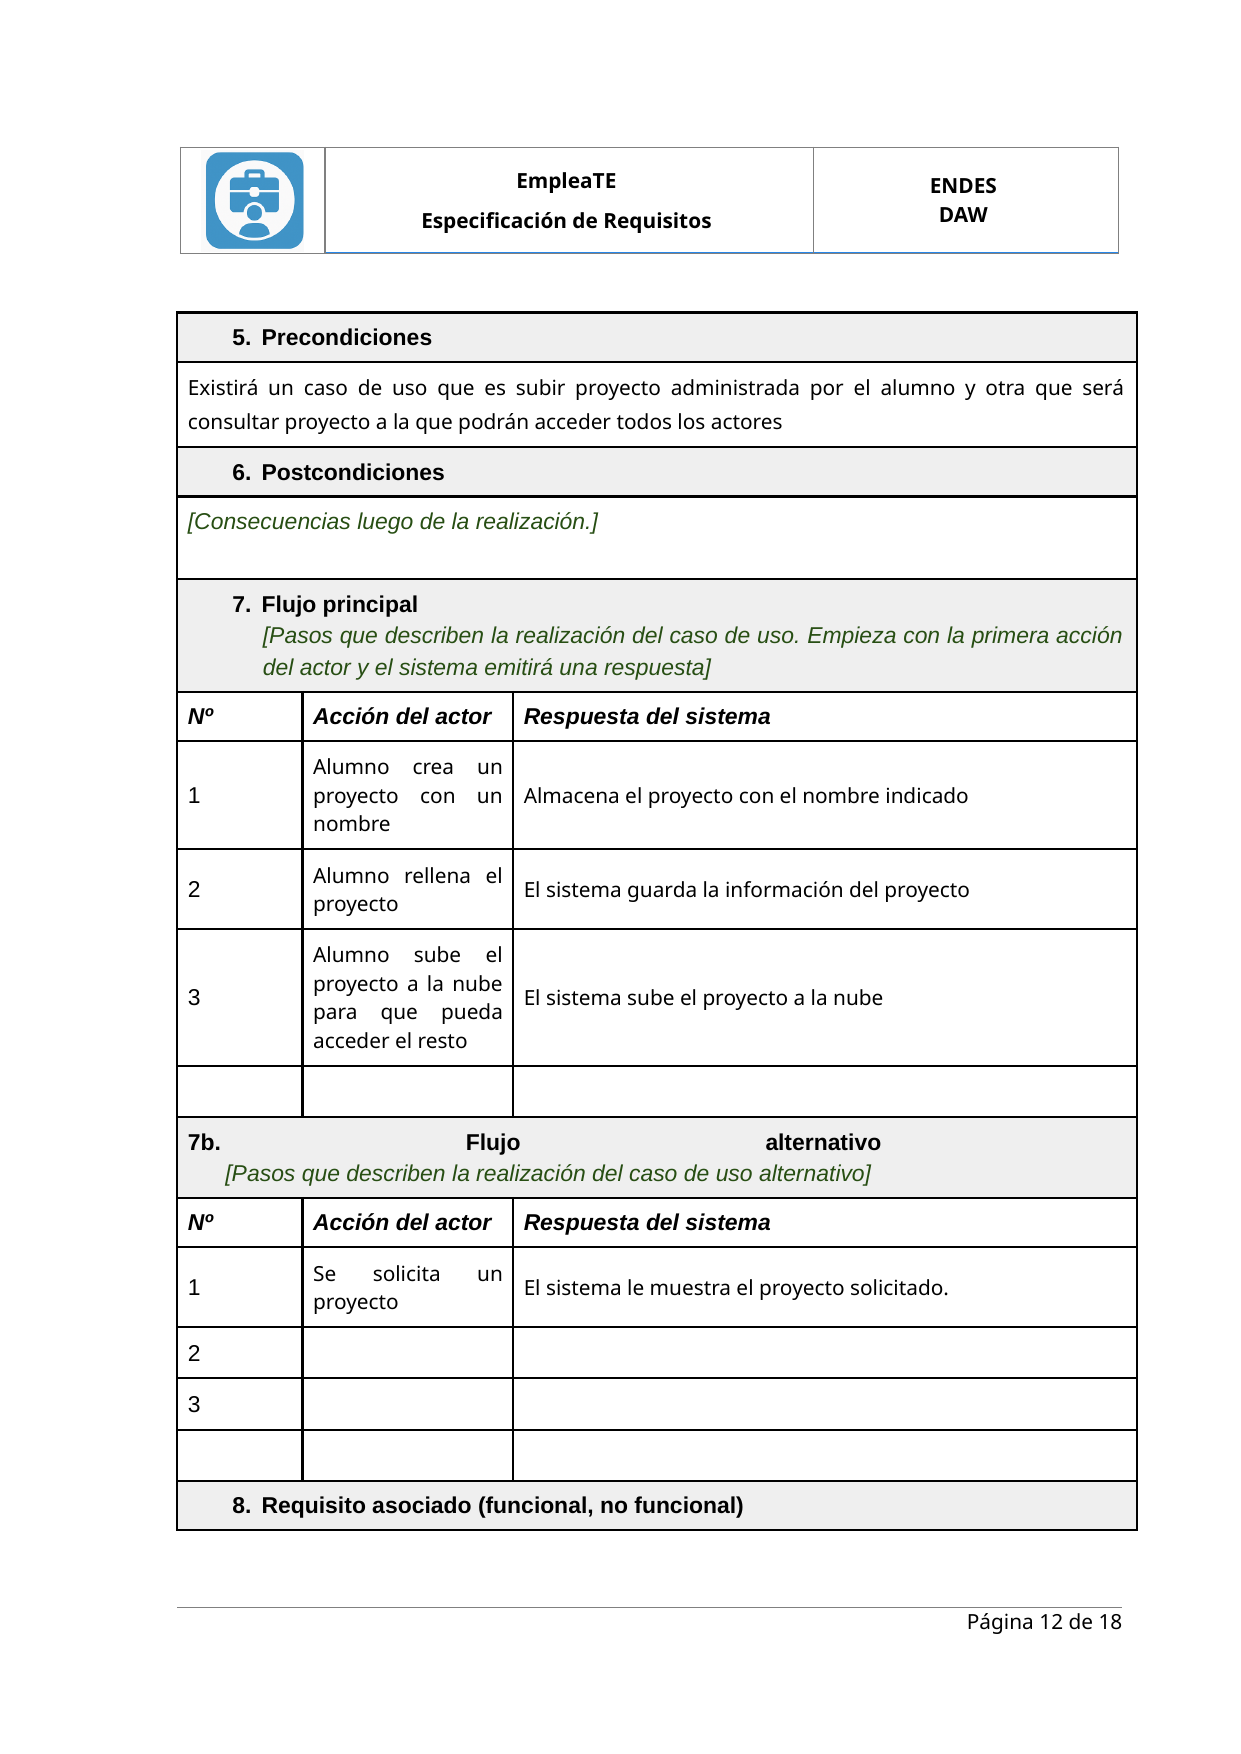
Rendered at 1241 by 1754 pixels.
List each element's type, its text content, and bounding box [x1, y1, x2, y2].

table_cell [Consecuencias luego de la realización.] [178, 498, 1136, 578]
table_cell Flujo principal [Pasos que describen la realización del caso de uso. Empieza con la primera acción del actor y el sistema emitirá una respuesta] [178, 580, 1136, 691]
table_cell 1 [178, 742, 301, 848]
table_cell Almacena el proyecto con el nombre indicado [514, 742, 1136, 848]
table_cell Precondiciones [178, 314, 1136, 361]
table_cell [514, 1328, 1136, 1377]
table_cell 7b. Flujo alternativo [Pasos que describen la realización del caso de uso alternativo] [178, 1118, 1136, 1197]
table_cell Alumno sube el proyecto a la nube para que pueda acceder el resto [304, 930, 512, 1065]
table_cell Postcondiciones [178, 448, 1136, 495]
table_cell [514, 1431, 1136, 1480]
table_cell [304, 1328, 512, 1377]
table_cell [178, 1067, 301, 1116]
table_cell Nº [178, 1199, 301, 1246]
table_cell Acción del actor [304, 1199, 512, 1246]
table_cell Requisito asociado (funcional, no funcional) [178, 1482, 1136, 1529]
table_cell Acción del actor [304, 693, 512, 740]
table_cell [304, 1067, 512, 1116]
table_cell Alumno rellena el proyecto [304, 850, 512, 928]
table_cell [304, 1379, 512, 1429]
table_cell Alumno crea un proyecto con un nombre [304, 742, 512, 848]
table_cell 3 [178, 930, 301, 1065]
table_cell Existirá un caso de uso que es subir proyecto administrada por el alumno y otra que será consultar proyecto a la que podrán acceder todos los actores [178, 363, 1136, 446]
table_cell [514, 1067, 1136, 1116]
table_cell 3 [178, 1379, 301, 1429]
table_cell El sistema sube el proyecto a la nube [514, 930, 1136, 1065]
table_cell Respuesta del sistema [514, 693, 1136, 740]
table_cell Nº [178, 693, 301, 740]
table_cell 1 [178, 1248, 301, 1326]
table_cell [514, 1379, 1136, 1429]
picture [201, 150, 304, 252]
table_cell 2 [178, 1328, 301, 1377]
table_cell Respuesta del sistema [514, 1199, 1136, 1246]
table_cell Se solicita un proyecto [304, 1248, 512, 1326]
table_cell [178, 1431, 301, 1480]
table_cell El sistema le muestra el proyecto solicitado. [514, 1248, 1136, 1326]
table_cell El sistema guarda la información del proyecto [514, 850, 1136, 928]
table_cell 2 [178, 850, 301, 928]
table_cell [304, 1431, 512, 1480]
